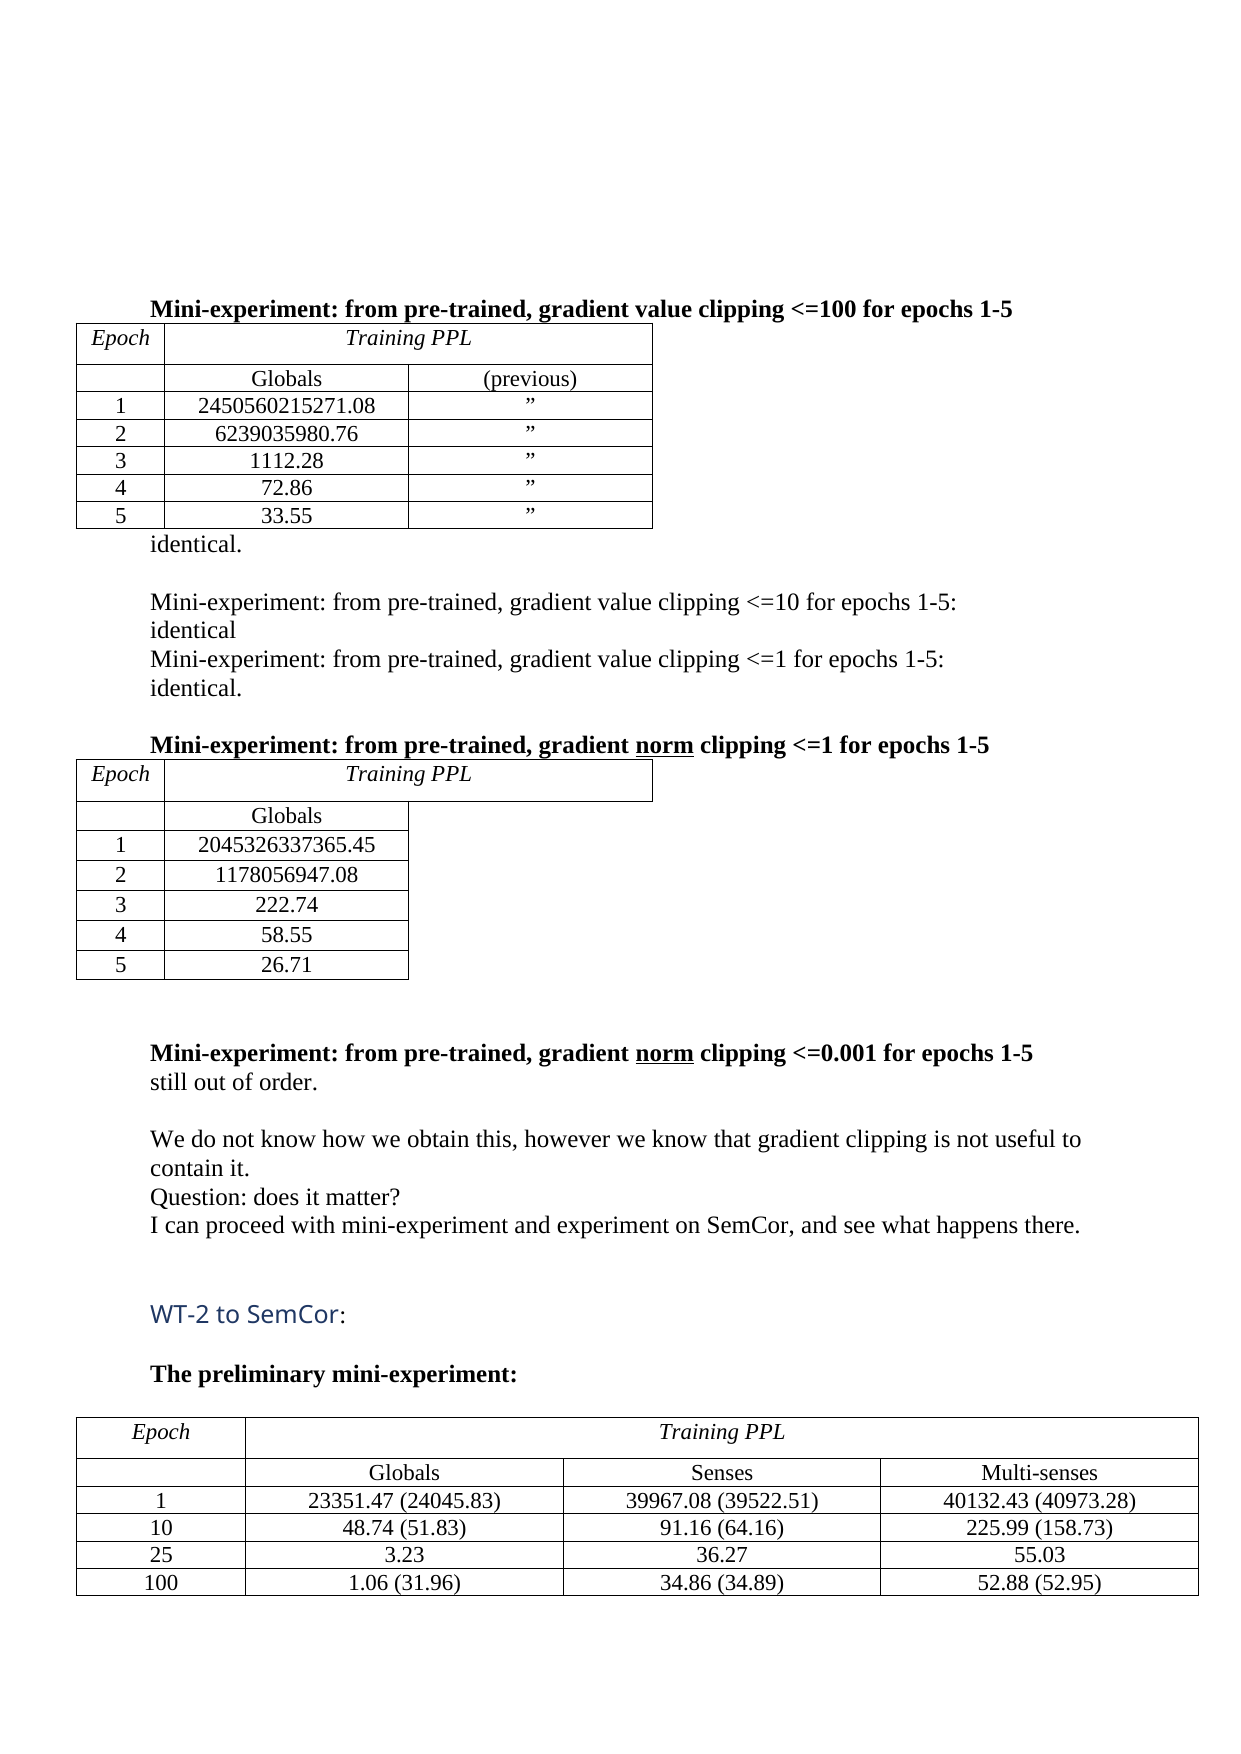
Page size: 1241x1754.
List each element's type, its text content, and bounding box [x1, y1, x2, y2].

table_cell [77, 802, 164, 830]
table_header Training PPL [165, 324, 652, 364]
table_cell 55.03 [881, 1542, 1198, 1568]
table_cell ” [409, 475, 652, 501]
table_cell 40132.43 (40973.28) [881, 1487, 1198, 1513]
table_header Epoch [77, 324, 164, 364]
table_cell 1.06 (31.96) [246, 1569, 563, 1595]
table_cell 33.55 [165, 502, 408, 528]
table_cell 222.74 [165, 891, 408, 920]
table_cell 2 [77, 420, 164, 446]
text identical [150, 616, 1090, 644]
table_cell 25 [77, 1542, 245, 1568]
text identical. [150, 673, 1090, 702]
table_cell 3 [77, 447, 164, 473]
table_cell ” [409, 392, 652, 419]
table_cell Senses [564, 1459, 880, 1486]
table_cell [409, 950, 652, 979]
table_cell 4 [77, 921, 164, 949]
text I can proceed with mini-experiment and experiment on SemCor, and see what happens there. [150, 1210, 1090, 1239]
table_cell Globals [246, 1459, 563, 1486]
table_cell Multi-senses [881, 1459, 1198, 1486]
table_cell 2 [77, 861, 164, 890]
table_cell (previous) [409, 365, 652, 391]
table_cell 34.86 (34.89) [564, 1569, 880, 1595]
table_cell [409, 830, 652, 860]
table_cell 26.71 [165, 951, 408, 979]
text Question: does it matter? [150, 1182, 1090, 1210]
text Mini-experiment: from pre-trained, gradient value clipping <=1 for epochs 1-5: [150, 644, 1090, 673]
table_cell [409, 920, 652, 949]
text identical. [150, 529, 1090, 558]
table_cell Globals [165, 802, 408, 830]
table_cell ” [409, 420, 652, 446]
table_cell ” [409, 502, 652, 528]
text WT-2 to SemCor: [150, 1297, 1090, 1331]
table_header Epoch [77, 760, 164, 801]
table_cell [409, 802, 652, 830]
table_cell ” [409, 447, 652, 473]
text The preliminary mini-experiment: [150, 1359, 1090, 1388]
table_cell [409, 890, 652, 920]
text Mini-experiment: from pre-trained, gradient value clipping <=10 for epochs 1-5: [150, 587, 1090, 616]
table_cell Globals [165, 365, 408, 391]
table_cell [77, 365, 164, 391]
table_cell 10 [77, 1514, 245, 1541]
text Mini-experiment: from pre-trained, gradient norm clipping <=1 for epochs 1-5 [150, 731, 1090, 759]
table_cell 100 [77, 1569, 245, 1595]
table_cell 72.86 [165, 475, 408, 501]
table_cell 1 [77, 392, 164, 419]
table_cell 2045326337365.45 [165, 831, 408, 860]
table_cell 52.88 (52.95) [881, 1569, 1198, 1595]
table_cell 5 [77, 502, 164, 528]
table_cell 1 [77, 1487, 245, 1513]
table_cell 4 [77, 475, 164, 501]
table_cell [77, 1459, 245, 1486]
table_header Training PPL [165, 760, 652, 801]
table_cell 58.55 [165, 921, 408, 949]
table_cell 39967.08 (39522.51) [564, 1487, 880, 1513]
text Mini-experiment: from pre-trained, gradient norm clipping <=0.001 for epochs 1-5 [150, 1038, 1090, 1067]
text Mini-experiment: from pre-trained, gradient value clipping <=100 for epochs 1-5 [150, 294, 1090, 322]
table_cell 3 [77, 891, 164, 920]
table_cell 5 [77, 951, 164, 979]
table_cell [409, 860, 652, 890]
table_header Training PPL [246, 1418, 1198, 1458]
table_cell 3.23 [246, 1542, 563, 1568]
table_cell 1178056947.08 [165, 861, 408, 890]
table_header Epoch [77, 1418, 245, 1458]
text We do not know how we obtain this, however we know that gradient clipping is not useful to contain it. [150, 1124, 1090, 1182]
table_cell 36.27 [564, 1542, 880, 1568]
table_cell 2450560215271.08 [165, 392, 408, 419]
table_cell 91.16 (64.16) [564, 1514, 880, 1541]
table_cell 48.74 (51.83) [246, 1514, 563, 1541]
table_cell 1 [77, 831, 164, 860]
table_cell 6239035980.76 [165, 420, 408, 446]
table_cell 225.99 (158.73) [881, 1514, 1198, 1541]
table_cell 23351.47 (24045.83) [246, 1487, 563, 1513]
text still out of order. [150, 1067, 1090, 1095]
table_cell 1112.28 [165, 447, 408, 473]
